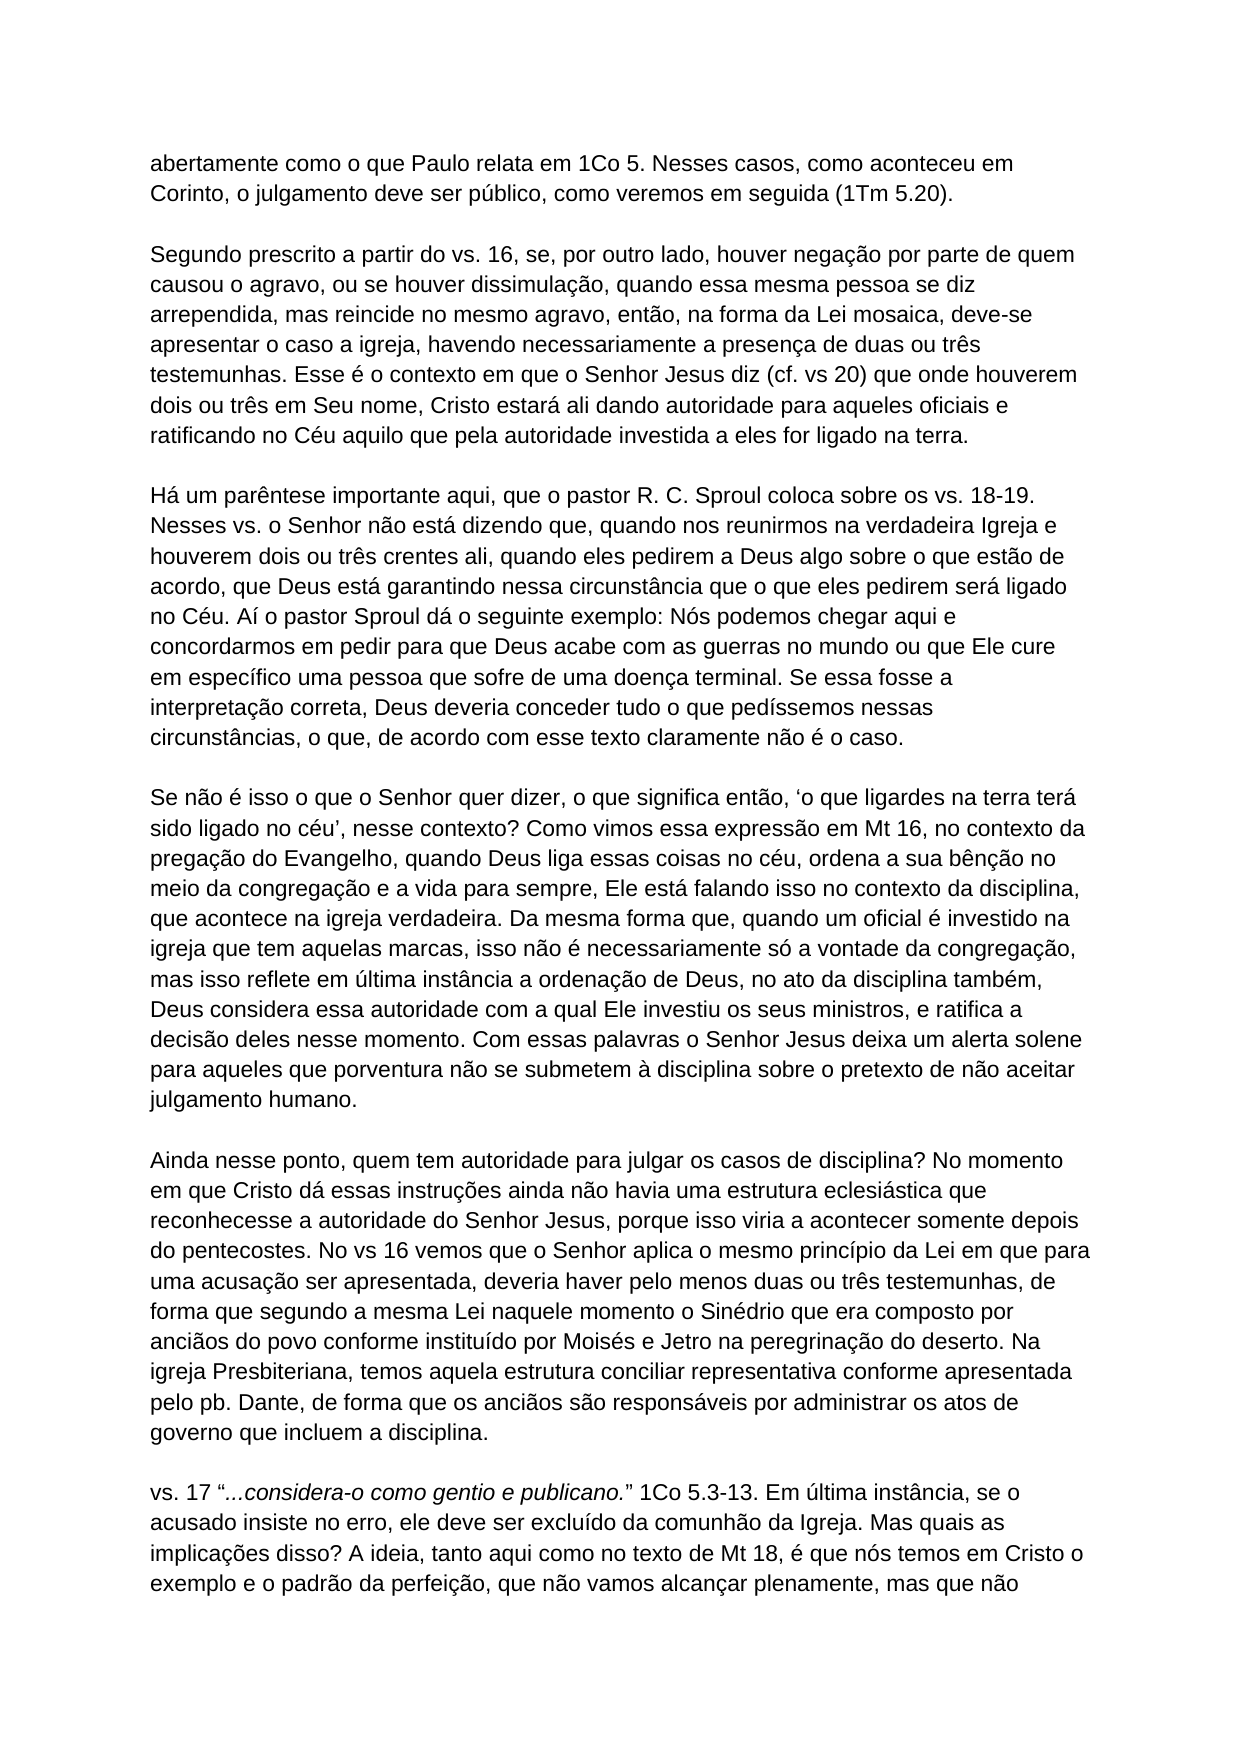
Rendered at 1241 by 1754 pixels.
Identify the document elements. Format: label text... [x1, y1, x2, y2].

text Segundo prescrito a partir do vs. 16, se, por outro lado, houver negação por parte de quem causou o agravo, ou se houver dissimulação, quando essa mesma pessoa se diz arrependida, mas reincide no mesmo agravo, então, na forma da Lei mosaica, deve-se apresentar o caso a igreja, havendo necessariamente a presença de duas ou três testemunhas. Esse é o contexto em que o Senhor Jesus diz (cf. vs 20) que onde houverem dois ou três em Seu nome, Cristo estará ali dando autoridade para aqueles oficiais e ratificando no Céu aquilo que pela autoridade investida a eles for ligado na terra. [150, 241, 1090, 448]
text Há um parêntese importante aqui, que o pastor R. C. Sproul coloca sobre os vs. 18-19. Nesses vs. o Senhor não está dizendo que, quando nos reunirmos na verdadeira Igreja e houverem dois ou três crentes ali, quando eles pedirem a Deus algo sobre o que estão de acordo, que Deus está garantindo nessa circunstância que o que eles pedirem será ligado no Céu. Aí o pastor Sproul dá o seguinte exemplo: Nós podemos chegar aqui e concordarmos em pedir para que Deus acabe com as guerras no mundo ou que Ele cure em específico uma pessoa que sofre de uma doença terminal. Se essa fosse a interpretação correta, Deus deveria conceder tudo o que pedíssemos nessas circunstâncias, o que, de acordo com esse texto claramente não é o caso. [150, 482, 1090, 750]
text vs. 17 “...considera-o como gentio e publicano.” 1Co 5.3-13. Em última instância, se o acusado insiste no erro, ele deve ser excluído da comunhão da Igreja. Mas quais as implicações disso? A ideia, tanto aqui como no texto de Mt 18, é que nós temos em Cristo o exemplo e o padrão da perfeição, que não vamos alcançar plenamente, mas que não [150, 1479, 1090, 1596]
text Se não é isso o que o Senhor quer dizer, o que significa então, ‘o que ligardes na terra terá sido ligado no céu’, nesse contexto? Como vimos essa expressão em Mt 16, no contexto da pregação do Evangelho, quando Deus liga essas coisas no céu, ordena a sua bênção no meio da congregação e a vida para sempre, Ele está falando isso no contexto da disciplina, que acontece na igreja verdadeira. Da mesma forma que, quando um oficial é investido na igreja que tem aquelas marcas, isso não é necessariamente só a vontade da congregação, mas isso reflete em última instância a ordenação de Deus, no ato da disciplina também, Deus considera essa autoridade com a qual Ele investiu os seus ministros, e ratifica a decisão deles nesse momento. Com essas palavras o Senhor Jesus deixa um alerta solene para aqueles que porventura não se submetem à disciplina sobre o pretexto de não aceitar julgamento humano. [150, 784, 1090, 1113]
text abertamente como o que Paulo relata em 1Co 5. Nesses casos, como aconteceu em Corinto, o julgamento deve ser público, como veremos em seguida (1Tm 5.20). [150, 150, 1090, 207]
text Ainda nesse ponto, quem tem autoridade para julgar os casos de disciplina? No momento em que Cristo dá essas instruções ainda não havia uma estrutura eclesiástica que reconhecesse a autoridade do Senhor Jesus, porque isso viria a acontecer somente depois do pentecostes. No vs 16 vemos que o Senhor aplica o mesmo princípio da Lei em que para uma acusação ser apresentada, deveria haver pelo menos duas ou três testemunhas, de forma que segundo a mesma Lei naquele momento o Sinédrio que era composto por anciãos do povo conforme instituído por Moisés e Jetro na peregrinação do deserto. Na igreja Presbiteriana, temos aquela estrutura conciliar representativa conforme apresentada pelo pb. Dante, de forma que os anciãos são responsáveis por administrar os atos de governo que incluem a disciplina. [150, 1147, 1090, 1445]
